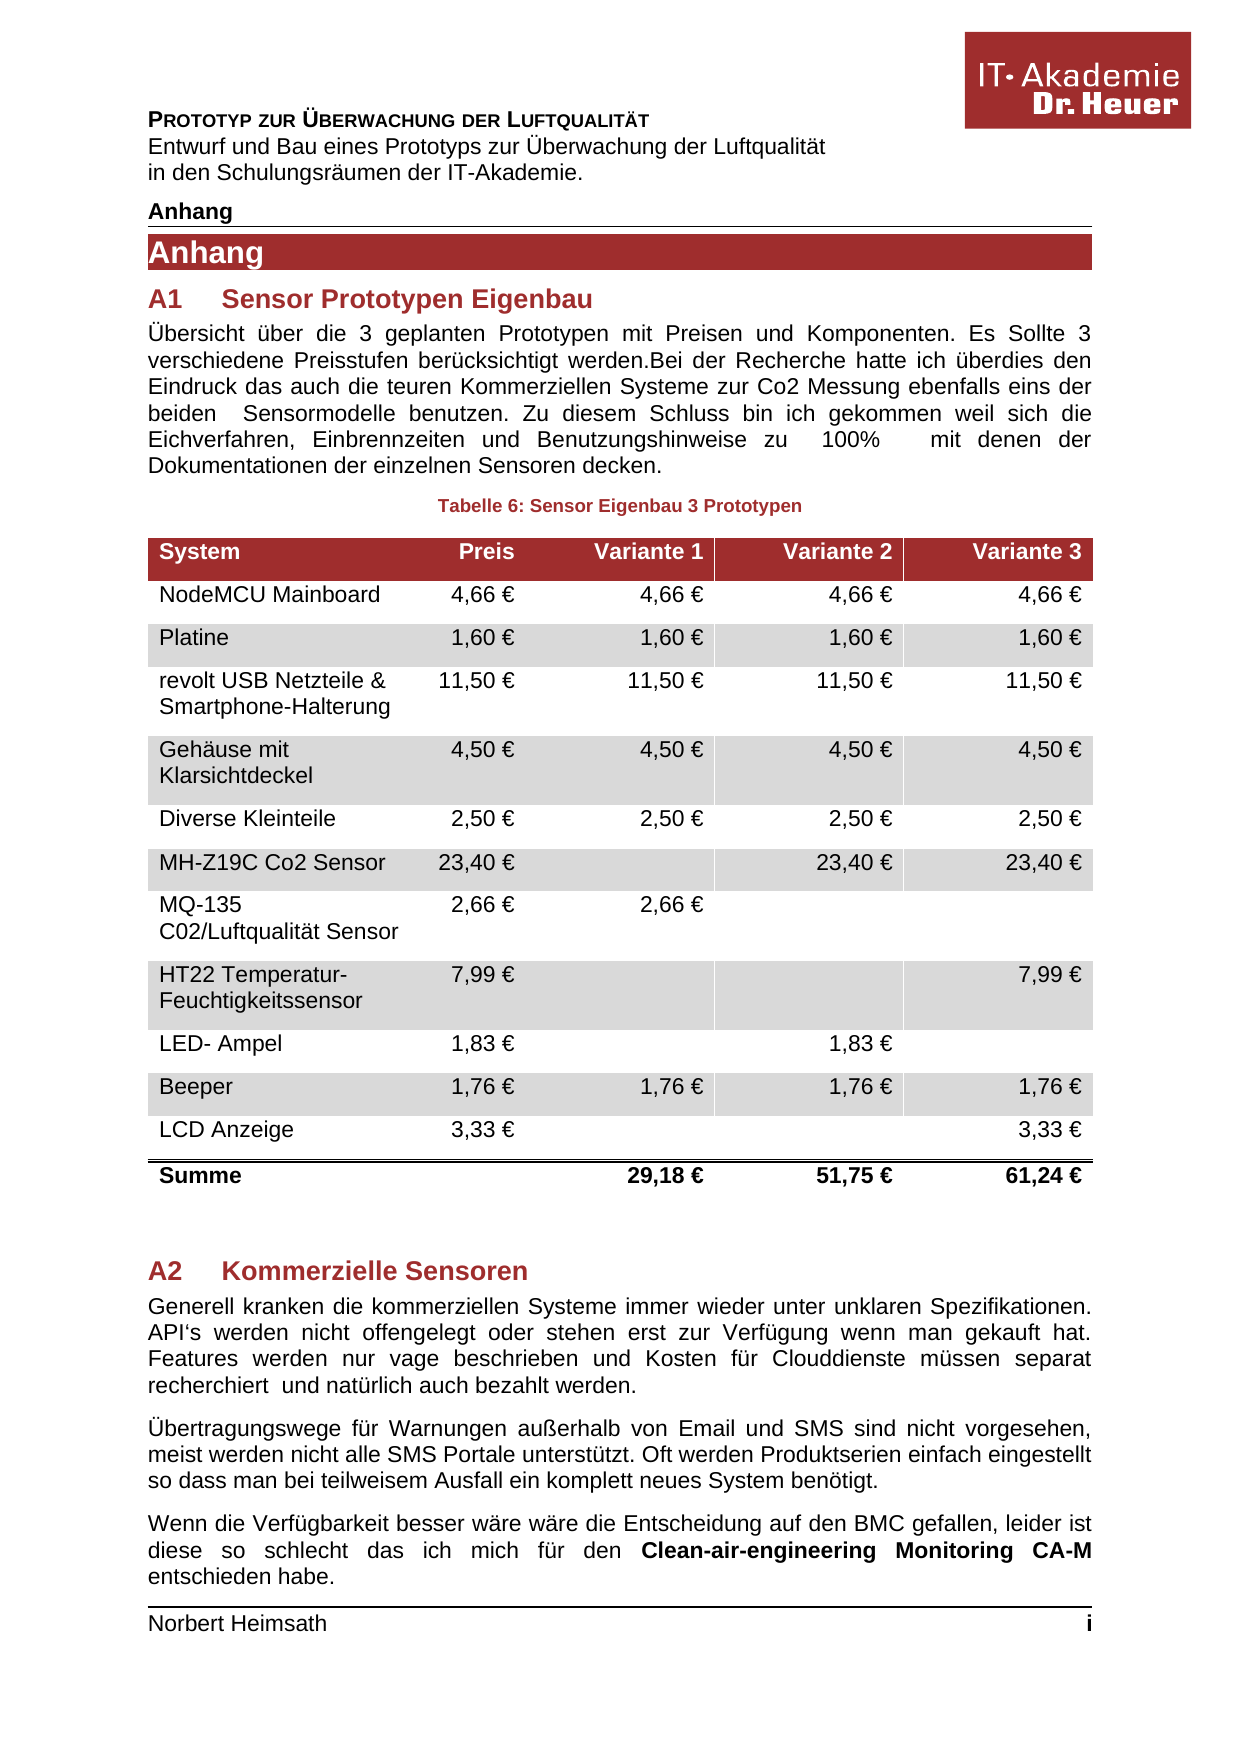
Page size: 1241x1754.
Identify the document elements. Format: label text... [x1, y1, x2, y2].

table_cell 23,40 € [715, 849, 903, 891]
table_cell 2,66 € [526, 891, 714, 961]
table_cell 51,75 € [715, 1163, 903, 1205]
table_cell 23,40 € [413, 849, 526, 891]
text Übersicht über die 3 geplanten Prototypen mit Preisen und Komponenten. Es Sollte 3 verschiedene Preisstufen berücksichtigt werden.Bei der Recherche hatte ich überdies den Eindruck das auch die teuren Kommerziellen Systeme zur Co2 Messung ebenfalls eins der beiden Sensormodelle benutzen. Zu diesem Schluss bin ich gekommen weil sich die Eichverfahren, Einbrennzeiten und Benutzungshinweise zu 100% mit denen der Dokumentationen der einzelnen Sensoren decken. [148, 320, 1092, 478]
table_cell 4,66 € [715, 581, 903, 624]
table_cell 7,99 € [413, 961, 526, 1030]
text Übertragungswege für Warnungen außerhalb von Email und SMS sind nicht vorgesehen, meist werden nicht alle SMS Portale unterstützt. Oft werden Produktserien einfach eingestellt so dass man bei teilweisem Ausfall ein komplett neues System benötigt. [148, 1415, 1092, 1494]
text Wenn die Verfügbarkeit besser wäre wäre die Entscheidung auf den BMC gefallen, leider ist diese so schlecht das ich mich für den Clean-air-engineering Monitoring CA-M entschieden habe. [148, 1510, 1092, 1589]
table_cell [526, 849, 714, 891]
table_cell 4,66 € [526, 581, 714, 624]
text Tabelle 6: Sensor Eigenbau 3 Prototypen [148, 495, 1092, 517]
table_header Variante 1 [526, 538, 714, 581]
table_cell 3,33 € [904, 1116, 1093, 1159]
table_cell revolt USB Netzteile & Smartphone-Halterung [148, 667, 413, 736]
table_cell 1,76 € [526, 1073, 714, 1116]
text Generell kranken die kommerziellen Systeme immer wieder unter unklaren Spezifikationen. API‘s werden nicht offengelegt oder stehen erst zur Verfügung wenn man gekauft hat. Features werden nur vage beschrieben und Kosten für Clouddienste müssen separat recherchiert und natürlich auch bezahlt werden. [148, 1293, 1092, 1398]
table_cell 4,66 € [413, 581, 526, 624]
table_cell [413, 1163, 526, 1205]
table_cell 1,60 € [904, 624, 1093, 667]
table_cell 1,83 € [413, 1030, 526, 1073]
table_cell MH-Z19C Co2 Sensor [148, 849, 413, 891]
table_cell 11,50 € [526, 667, 714, 736]
subtitle Kommerzielle Sensoren [148, 1255, 1092, 1286]
table_cell 2,50 € [413, 805, 526, 848]
table_cell 2,66 € [413, 891, 526, 961]
table_header Variante 3 [904, 538, 1093, 581]
table_cell 1,83 € [715, 1030, 903, 1073]
table_cell 7,99 € [904, 961, 1093, 1030]
table_cell HT22 Temperatur- Feuchtigkeitssensor [148, 961, 413, 1030]
table_cell Beeper [148, 1073, 413, 1116]
table_header Variante 2 [715, 538, 903, 581]
table_cell 2,50 € [715, 805, 903, 848]
table_cell NodeMCU Mainboard [148, 581, 413, 624]
table_cell 1,60 € [526, 624, 714, 667]
table_cell 2,50 € [526, 805, 714, 848]
table_cell [715, 961, 903, 1030]
subtitle Anhang [148, 234, 1092, 270]
table_header Preis [413, 538, 526, 581]
table_cell 3,33 € [413, 1116, 526, 1159]
table_header System [148, 538, 413, 581]
table_cell 11,50 € [715, 667, 903, 736]
table_cell Platine [148, 624, 413, 667]
table_cell 1,60 € [413, 624, 526, 667]
table_cell 4,50 € [715, 736, 903, 805]
table_cell 61,24 € [904, 1163, 1093, 1205]
table_cell MQ-135 C02/Luftqualität Sensor [148, 891, 413, 961]
table_cell 4,50 € [526, 736, 714, 805]
table_cell [526, 1116, 714, 1159]
table_cell [904, 891, 1093, 961]
table_cell Diverse Kleinteile [148, 805, 413, 848]
table_cell 23,40 € [904, 849, 1093, 891]
table_cell Summe [148, 1163, 413, 1205]
table_cell LCD Anzeige [148, 1116, 413, 1159]
table_cell [526, 961, 714, 1030]
table_cell 1,60 € [715, 624, 903, 667]
table_cell 1,76 € [413, 1073, 526, 1116]
table_cell 4,50 € [904, 736, 1093, 805]
table_cell 1,76 € [715, 1073, 903, 1116]
table_cell [715, 891, 903, 961]
table_cell Gehäuse mit Klarsichtdeckel [148, 736, 413, 805]
table_cell 4,66 € [904, 581, 1093, 624]
subtitle Sensor Prototypen Eigenbau [148, 283, 1092, 314]
table_cell [715, 1116, 903, 1159]
table_cell 2,50 € [904, 805, 1093, 848]
table_cell LED- Ampel [148, 1030, 413, 1073]
table_cell 29,18 € [526, 1163, 714, 1205]
table_cell 4,50 € [413, 736, 526, 805]
table_cell 1,76 € [904, 1073, 1093, 1116]
table_cell [526, 1030, 714, 1073]
table_cell [904, 1030, 1093, 1073]
table_cell 11,50 € [904, 667, 1093, 736]
table_cell 11,50 € [413, 667, 526, 736]
